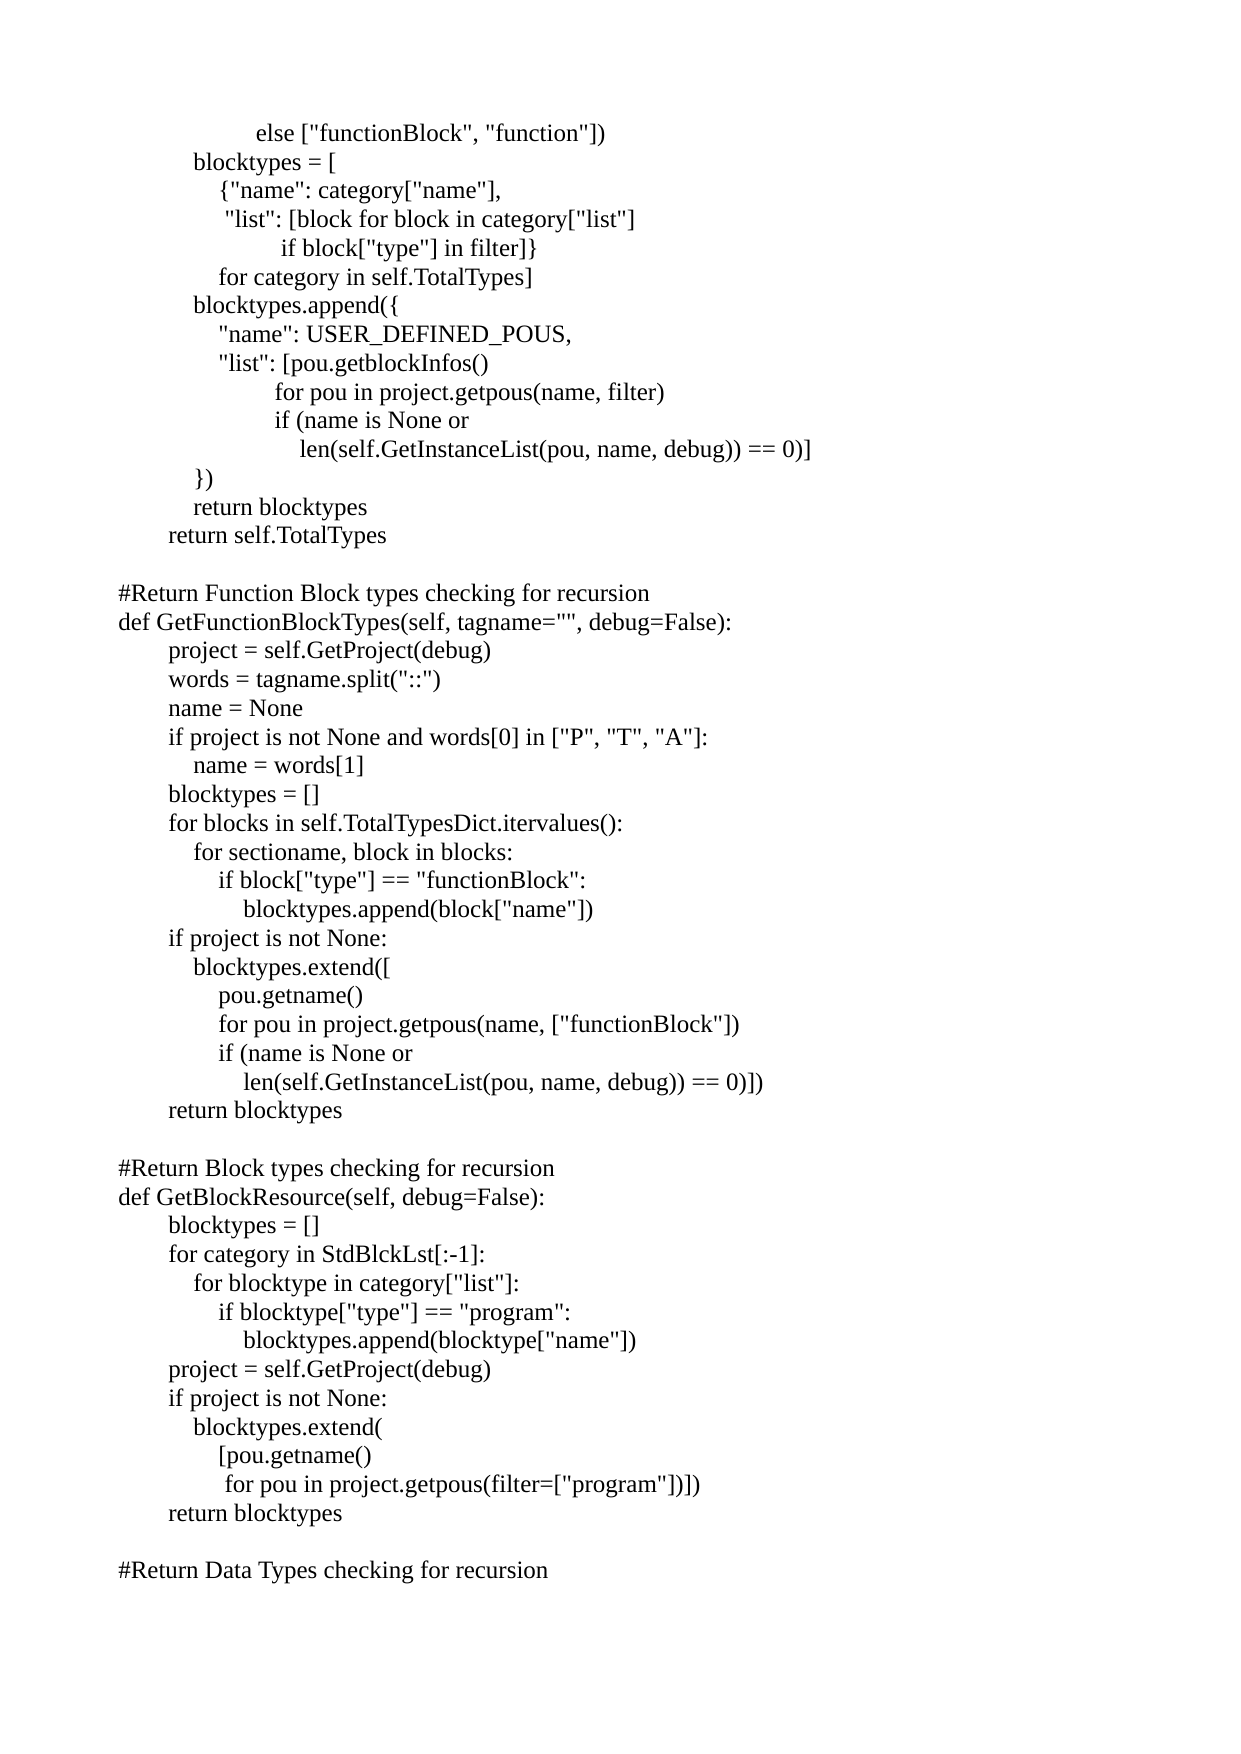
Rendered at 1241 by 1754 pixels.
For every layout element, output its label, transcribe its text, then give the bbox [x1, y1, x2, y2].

text {"name": category["name"], [118, 176, 1122, 204]
text if block["type"] == "functionBlock": [118, 866, 1122, 894]
text project = self.GetProject(debug) [118, 1354, 1122, 1383]
text blocktypes.append({ [118, 291, 1122, 319]
text name = None [118, 693, 1122, 722]
text #Return Data Types checking for recursion [118, 1556, 1122, 1584]
text pou.getname() [118, 981, 1122, 1009]
text name = words[1] [118, 751, 1122, 779]
text return blocktypes [118, 1498, 1122, 1527]
text blocktypes = [] [118, 1211, 1122, 1239]
text "list": [pou.getblockInfos() [118, 348, 1122, 377]
text def GetBlockResource(self, debug=False): [118, 1182, 1122, 1211]
text else ["functionBlock", "function"]) [118, 118, 1122, 147]
text #Return Block types checking for recursion [118, 1153, 1122, 1182]
text blocktypes.extend( [118, 1412, 1122, 1441]
text for pou in project.getpous(name, filter) [118, 377, 1122, 406]
text blocktypes.append(blocktype["name"]) [118, 1326, 1122, 1354]
text len(self.GetInstanceList(pou, name, debug)) == 0)]) [118, 1067, 1122, 1096]
text if project is not None: [118, 1383, 1122, 1412]
text "name": USER_DEFINED_POUS, [118, 319, 1122, 348]
text [pou.getname() [118, 1441, 1122, 1469]
text project = self.GetProject(debug) [118, 636, 1122, 664]
text return blocktypes [118, 1096, 1122, 1124]
text words = tagname.split("::") [118, 664, 1122, 693]
text if project is not None: [118, 923, 1122, 952]
text if block["type"] in filter]} [118, 233, 1122, 262]
text len(self.GetInstanceList(pou, name, debug)) == 0)] [118, 434, 1122, 463]
text for blocks in self.TotalTypesDict.itervalues(): [118, 808, 1122, 837]
text return self.TotalTypes [118, 521, 1122, 549]
text #Return Function Block types checking for recursion [118, 578, 1122, 607]
text blocktypes.append(block["name"]) [118, 894, 1122, 923]
text for pou in project.getpous(filter=["program"])]) [118, 1469, 1122, 1498]
text return blocktypes [118, 492, 1122, 521]
text }) [118, 463, 1122, 492]
text if blocktype["type"] == "program": [118, 1297, 1122, 1326]
text blocktypes.extend([ [118, 952, 1122, 981]
text if project is not None and words[0] in ["P", "T", "A"]: [118, 722, 1122, 751]
text for blocktype in category["list"]: [118, 1268, 1122, 1297]
text for pou in project.getpous(name, ["functionBlock"]) [118, 1009, 1122, 1038]
text if (name is None or [118, 1038, 1122, 1067]
text blocktypes = [ [118, 147, 1122, 176]
text "list": [block for block in category["list"] [118, 204, 1122, 233]
text if (name is None or [118, 406, 1122, 434]
text blocktypes = [] [118, 779, 1122, 808]
text for category in self.TotalTypes] [118, 262, 1122, 291]
text for category in StdBlckLst[:-1]: [118, 1239, 1122, 1268]
text for sectioname, block in blocks: [118, 837, 1122, 866]
text def GetFunctionBlockTypes(self, tagname="", debug=False): [118, 607, 1122, 636]
